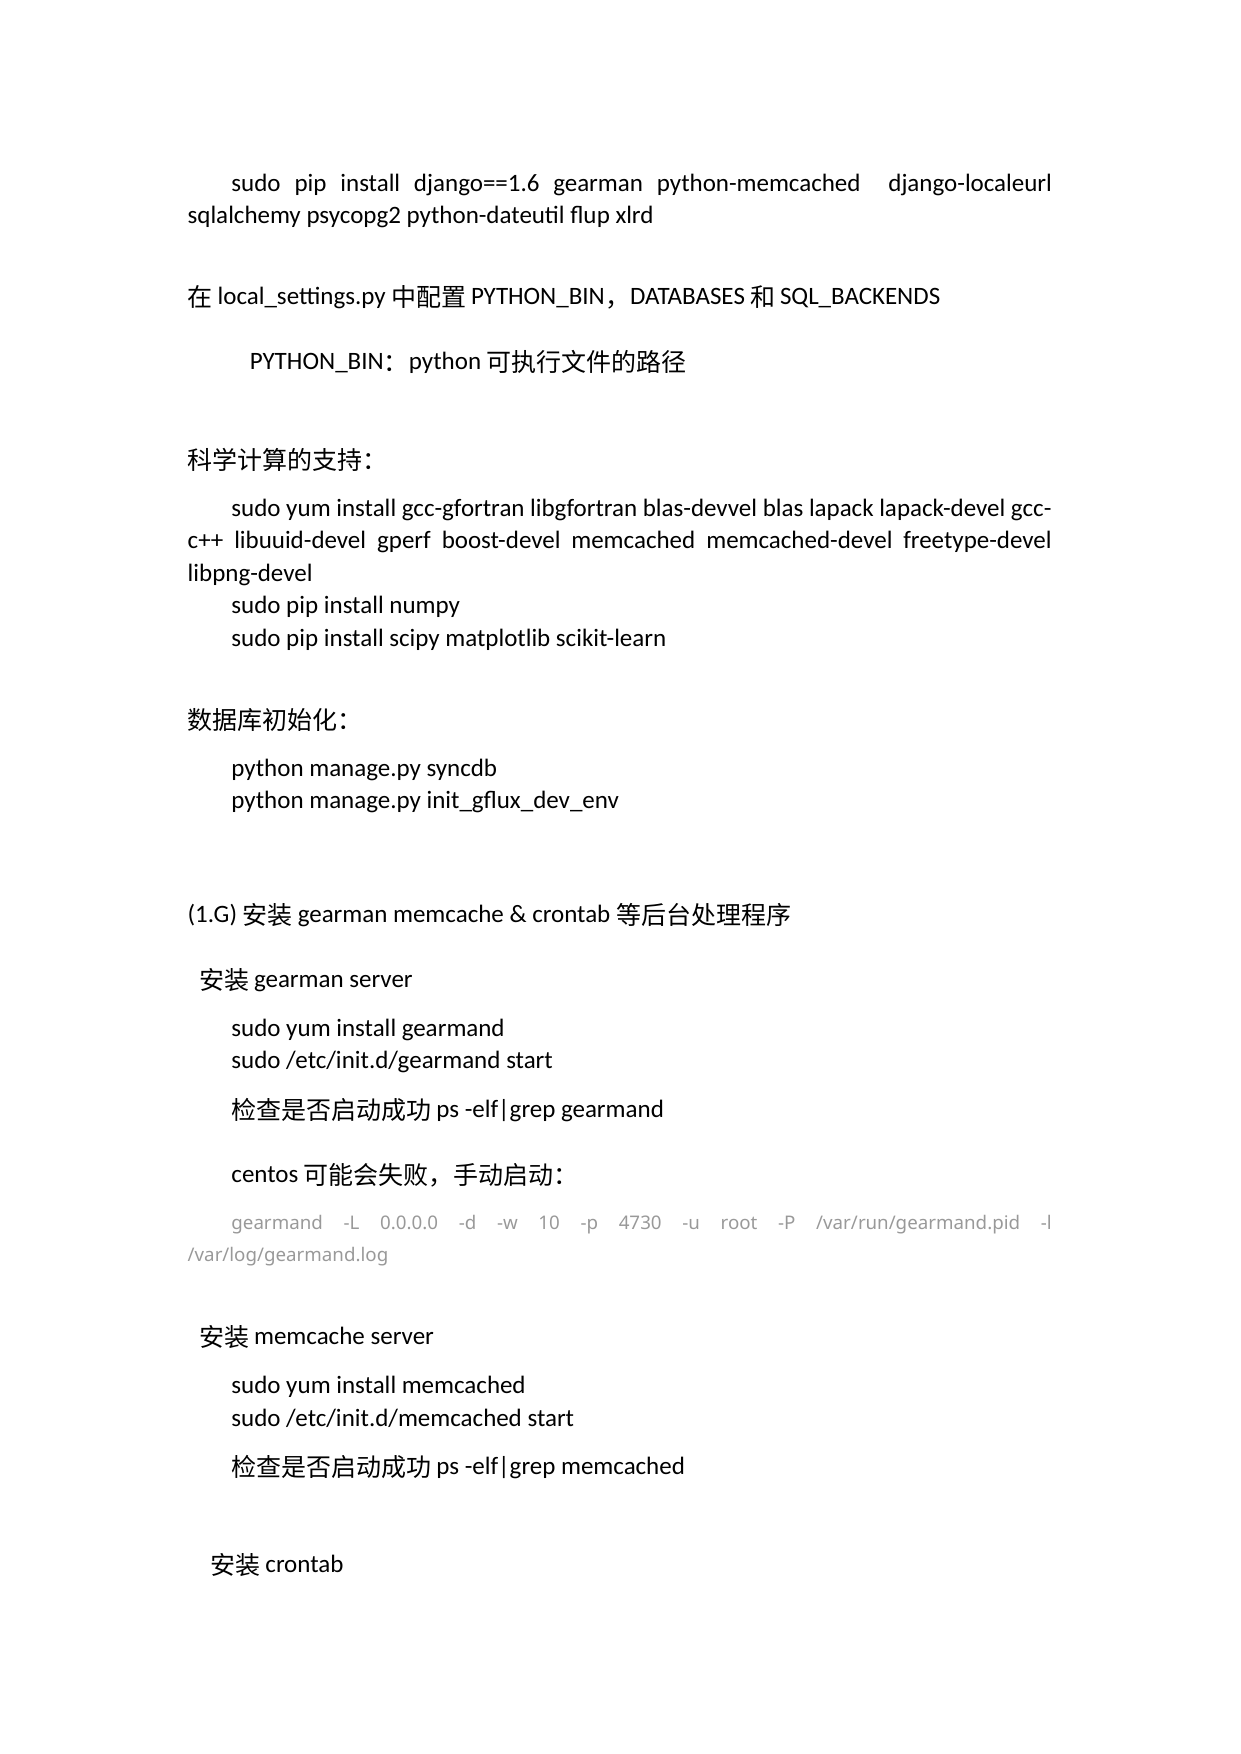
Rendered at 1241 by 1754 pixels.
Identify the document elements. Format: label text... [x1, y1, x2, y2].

text 数据库初始化： [187, 682, 1053, 747]
text python manage.py init_gflux_dev_env [187, 779, 1053, 812]
text sudo yum install memcached [187, 1364, 1053, 1397]
text (1.G) 安装gearman memcache & crontab 等后台处理程序 [187, 877, 1053, 942]
text 科学计算的支持： [187, 422, 1053, 487]
text 在local_settings.py中配置PYTHON_BIN，DATABASES和SQL_BACKENDS [187, 259, 1053, 324]
text sudo pip install numpy [187, 584, 1053, 617]
text 检查是否启动成功ps -elf|grep memcached [187, 1429, 1053, 1494]
text 检查是否启动成功ps -elf|grep gearmand centos可能会失败，手动启动： gearmand -L 0.0.0.0 -d -w 10 -p 4730 -u root -P /var/run/gearmand.pid -l /var/log/gearmand.log [187, 1072, 1053, 1267]
text sudo yum install gearmand [187, 1007, 1053, 1039]
text sudo /etc/init.d/memcached start [187, 1397, 1053, 1429]
text 安装memcache server [187, 1299, 1053, 1364]
text sudo pip install scipy matplotlib scikit-learn [187, 617, 1053, 649]
text 安装crontab [187, 1527, 1053, 1592]
text 安装gearman server [187, 942, 1053, 1007]
text python manage.py syncdb [187, 747, 1053, 779]
text sudo /etc/init.d/gearmand start [187, 1039, 1053, 1072]
text PYTHON_BIN：python可执行文件的路径 [187, 324, 1053, 389]
text sudo yum install gcc-gfortran libgfortran blas-devvel blas lapack lapack-devel gcc-c++ libuuid-devel gperf boost-devel memcached memcached-devel freetype-devel libpng-devel [187, 487, 1053, 584]
text sudo pip install django==1.6 gearman python-memcached django-localeurl sqlalchemy psycopg2 python-dateutil flup xlrd [187, 162, 1053, 227]
